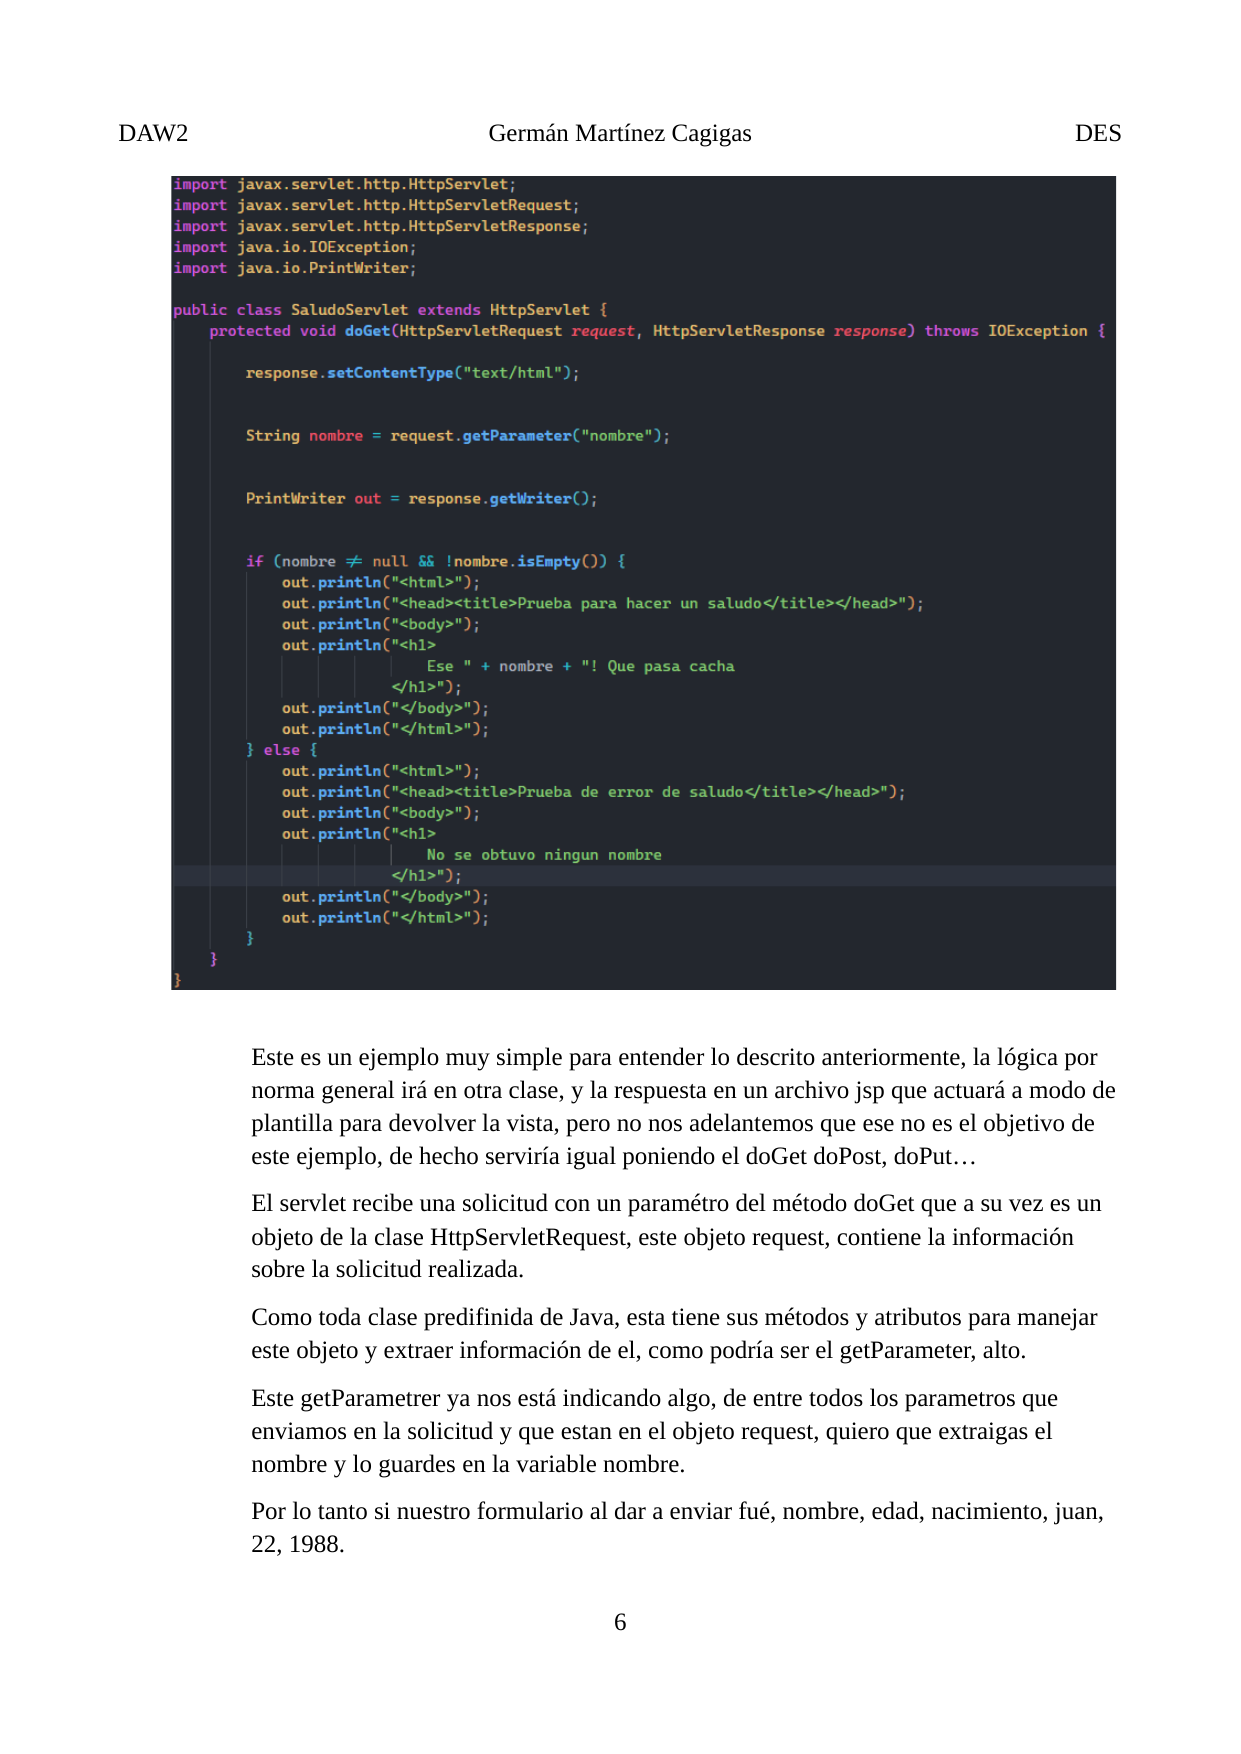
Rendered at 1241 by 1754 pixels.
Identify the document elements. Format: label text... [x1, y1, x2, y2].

text Por lo tanto si nuestro formulario al dar a enviar fué, nombre, edad, nacimiento, juan, 22, 1988. [177, 1496, 1122, 1558]
picture [171, 176, 1117, 990]
text Este getParametrer ya nos está indicando algo, de entre todos los parametros que enviamos en la solicitud y que estan en el objeto request, quiero que extraigas el nombre y lo guardes en la variable nombre. [177, 1383, 1122, 1478]
text Como toda clase predifinida de Java, esta tiene sus métodos y atributos para manejar este objeto y extraer información de el, como podría ser el getParameter, alto. [177, 1302, 1122, 1364]
text El servlet recibe una solicitud con un paramétro del método doGet que a su vez es un objeto de la clase HttpServletRequest, este objeto request, contiene la información sobre la solicitud realizada. [177, 1188, 1122, 1283]
text Este es un ejemplo muy simple para entender lo descrito anteriormente, la lógica por norma general irá en otra clase, y la respuesta en un archivo jsp que actuará a modo de plantilla para devolver la vista, pero no nos adelantemos que ese no es el objetivo de este ejemplo, de hecho serviría igual poniendo el doGet doPost, doPut… [177, 1042, 1122, 1170]
